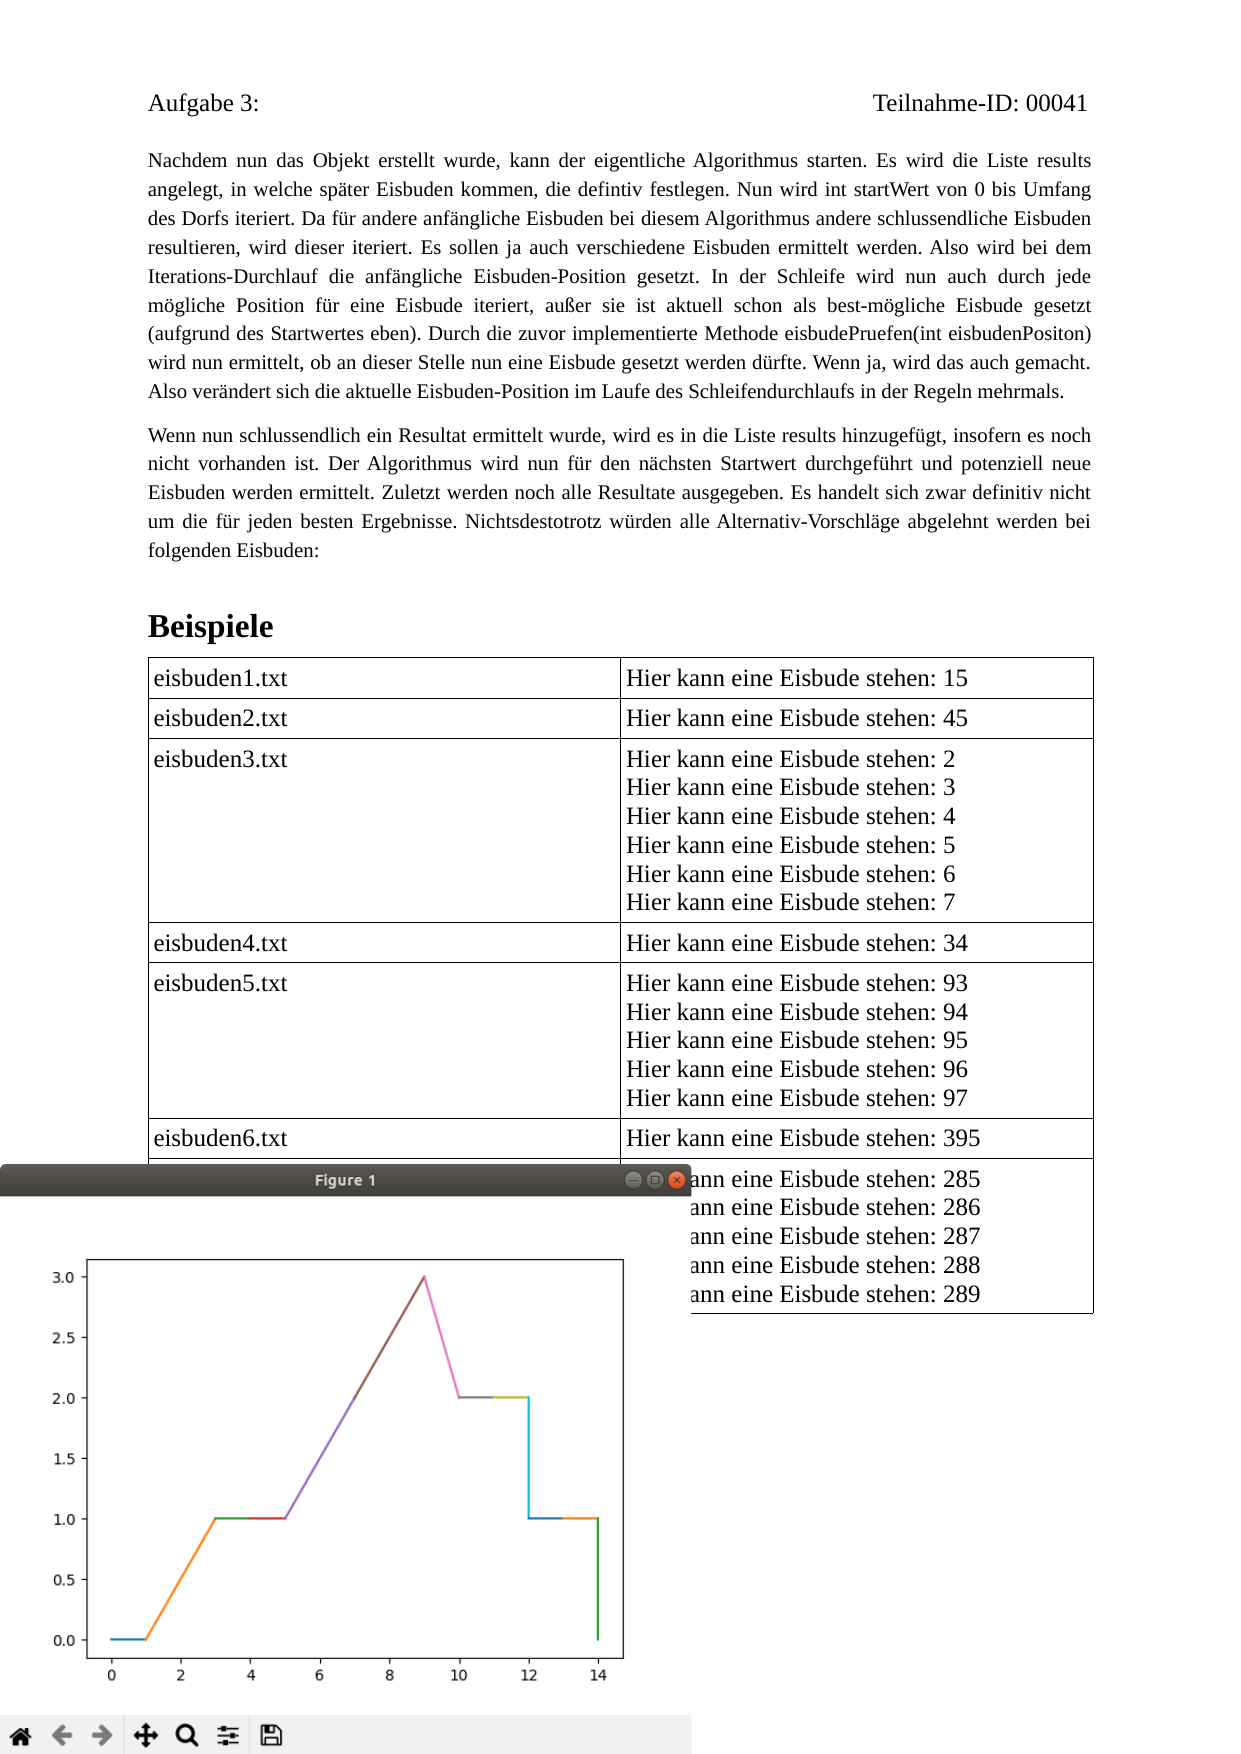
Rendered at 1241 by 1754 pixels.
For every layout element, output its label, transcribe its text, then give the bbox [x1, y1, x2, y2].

table_cell eisbuden3.txt [149, 739, 620, 922]
table_cell Hier kann eine Eisbude stehen: 2 Hier kann eine Eisbude stehen: 3 Hier kann eine Eisbude stehen: 4 Hier kann eine Eisbude stehen: 5 Hier kann eine Eisbude stehen: 6 Hier kann eine Eisbude stehen: 7 [621, 739, 1093, 922]
text Wenn nun schlussendlich ein Resultat ermittelt wurde, wird es in die Liste results hinzugefügt, insofern es noch nicht vorhanden ist. Der Algorithmus wird nun für den nächsten Startwert durchgeführt und potenziell neue Eisbuden werden ermittelt. Zuletzt werden noch alle Resultate ausgegeben. Es handelt sich zwar definitiv nicht um die für jeden besten Ergebnisse. Nichtsdestotrotz würden alle Alternativ-Vorschläge abgelehnt werden bei folgenden Eisbuden: [148, 422, 1093, 562]
table_cell eisbuden6.txt [149, 1119, 620, 1158]
table_cell eisbuden4.txt [149, 923, 620, 962]
table_cell eisbuden7.txt [149, 1159, 620, 1164]
table_header eisbuden1.txt [149, 658, 620, 697]
table_cell eisbuden2.txt [149, 699, 620, 738]
table_header Hier kann eine Eisbude stehen: 15 [621, 658, 1093, 697]
table_cell eisbuden5.txt [149, 963, 620, 1117]
table_cell Hier kann eine Eisbude stehen: 395 [621, 1119, 1093, 1158]
table_cell Hier kann eine Eisbude stehen: 285 Hier kann eine Eisbude stehen: 286 Hier kann eine Eisbude stehen: 287 Hier kann eine Eisbude stehen: 288 Hier kann eine Eisbude stehen: 289 [621, 1159, 1093, 1313]
table_cell Hier kann eine Eisbude stehen: 93 Hier kann eine Eisbude stehen: 94 Hier kann eine Eisbude stehen: 95 Hier kann eine Eisbude stehen: 96 Hier kann eine Eisbude stehen: 97 [621, 963, 1093, 1117]
picture [0, 1164, 692, 1754]
subtitle Beispiele [148, 606, 1093, 645]
table_cell Hier kann eine Eisbude stehen: 34 [621, 923, 1093, 962]
text Nachdem nun das Objekt erstellt wurde, kann der eigentliche Algorithmus starten. Es wird die Liste results angelegt, in welche später Eisbuden kommen, die defintiv festlegen. Nun wird int startWert von 0 bis Umfang des Dorfs iteriert. Da für andere anfängliche Eisbuden bei diesem Algorithmus andere schlussendliche Eisbuden resultieren, wird dieser iteriert. Es sollen ja auch verschiedene Eisbuden ermittelt werden. Also wird bei dem Iterations-Durchlauf die anfängliche Eisbuden-Position gesetzt. In der Schleife wird nun auch durch jede mögliche Position für eine Eisbude iteriert, außer sie ist aktuell schon als best-mögliche Eisbude gesetzt (aufgrund des Startwertes eben). Durch die zuvor implementierte Methode eisbudePruefen(int eisbudenPositon) wird nun ermittelt, ob an dieser Stelle nun eine Eisbude gesetzt werden dürfte. Wenn ja, wird das auch gemacht. Also verändert sich die aktuelle Eisbuden-Position im Laufe des Schleifendurchlaufs in der Regeln mehrmals. [148, 148, 1093, 403]
table_cell Hier kann eine Eisbude stehen: 45 [621, 699, 1093, 738]
